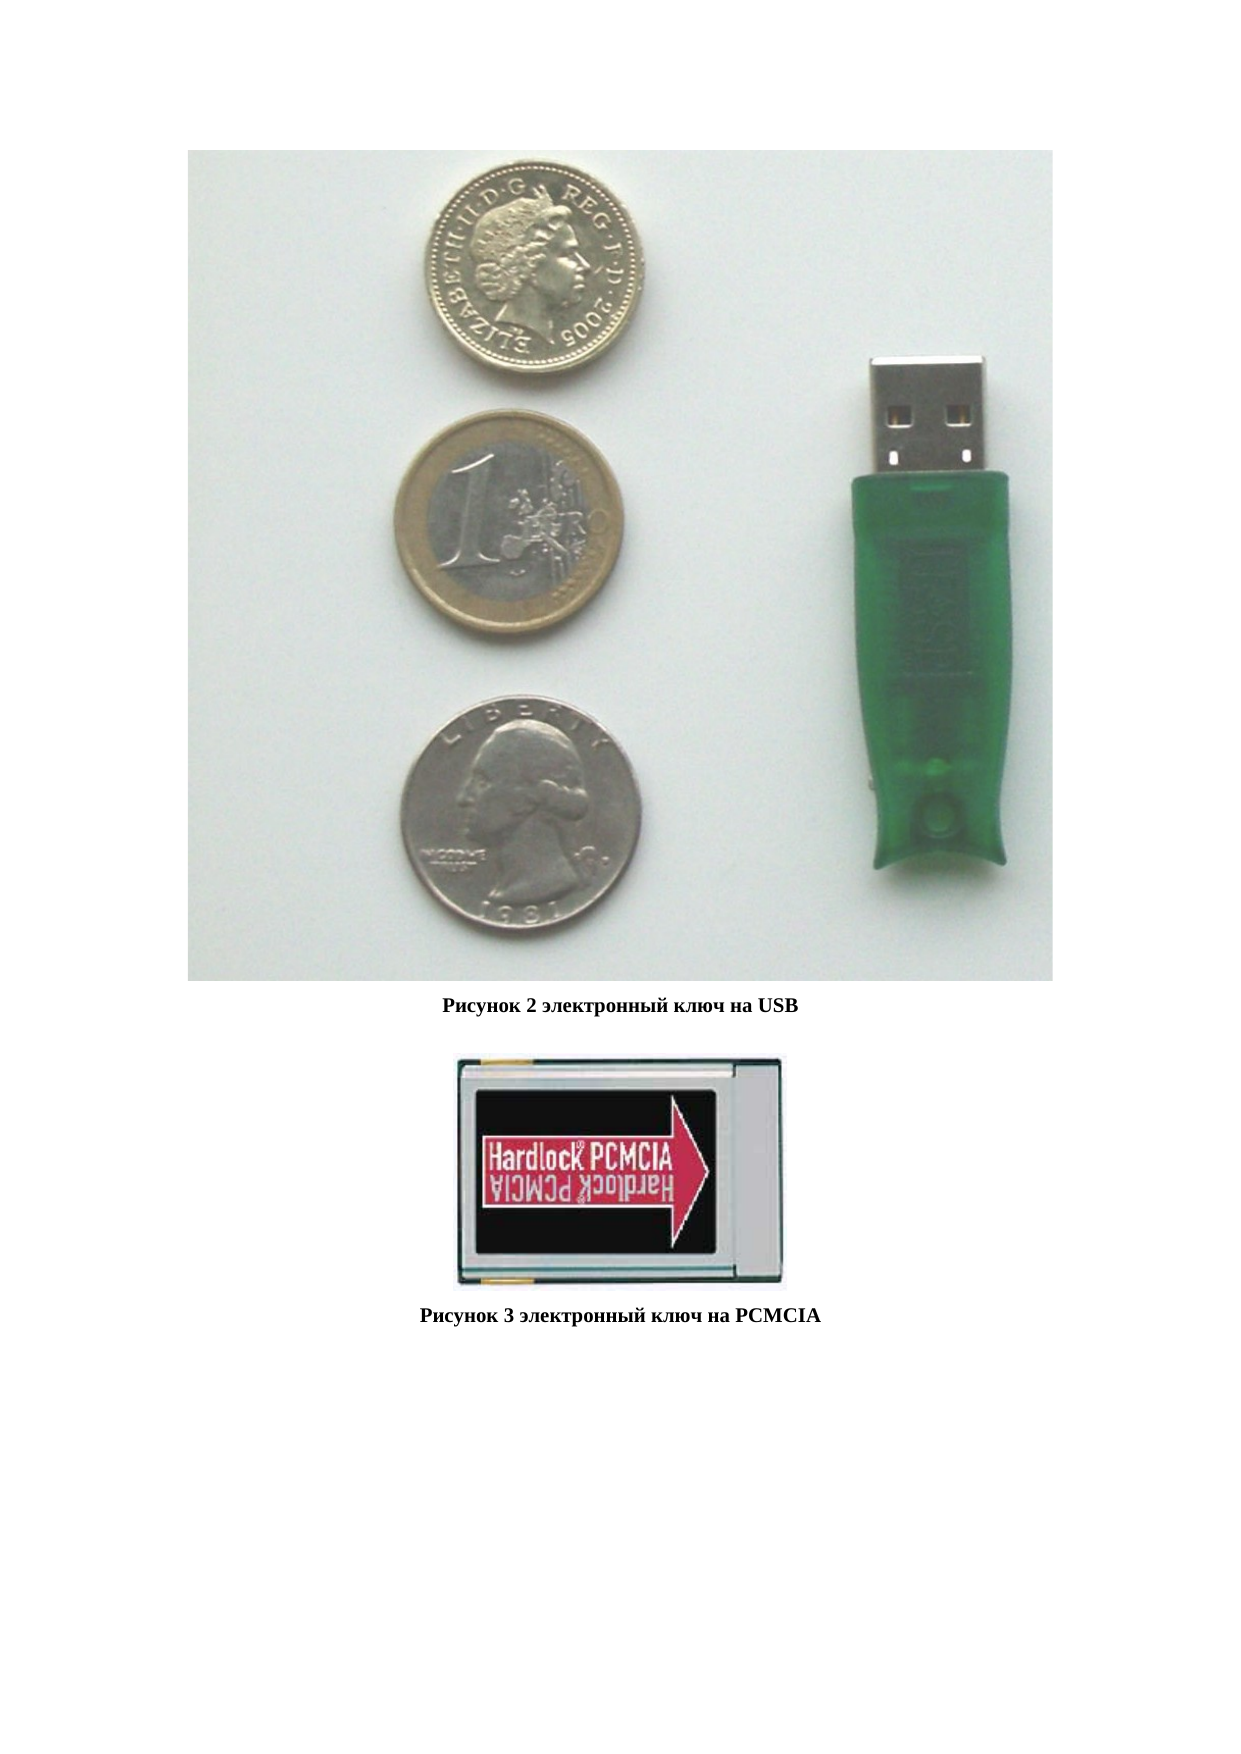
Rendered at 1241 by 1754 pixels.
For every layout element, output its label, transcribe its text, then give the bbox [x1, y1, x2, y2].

text Рисунок 3 электронный ключ на PCMCIA [187, 1303, 1053, 1327]
picture [453, 1053, 788, 1291]
picture [187, 150, 1053, 981]
text Рисунок 2 электронный ключ на USB [187, 993, 1053, 1017]
